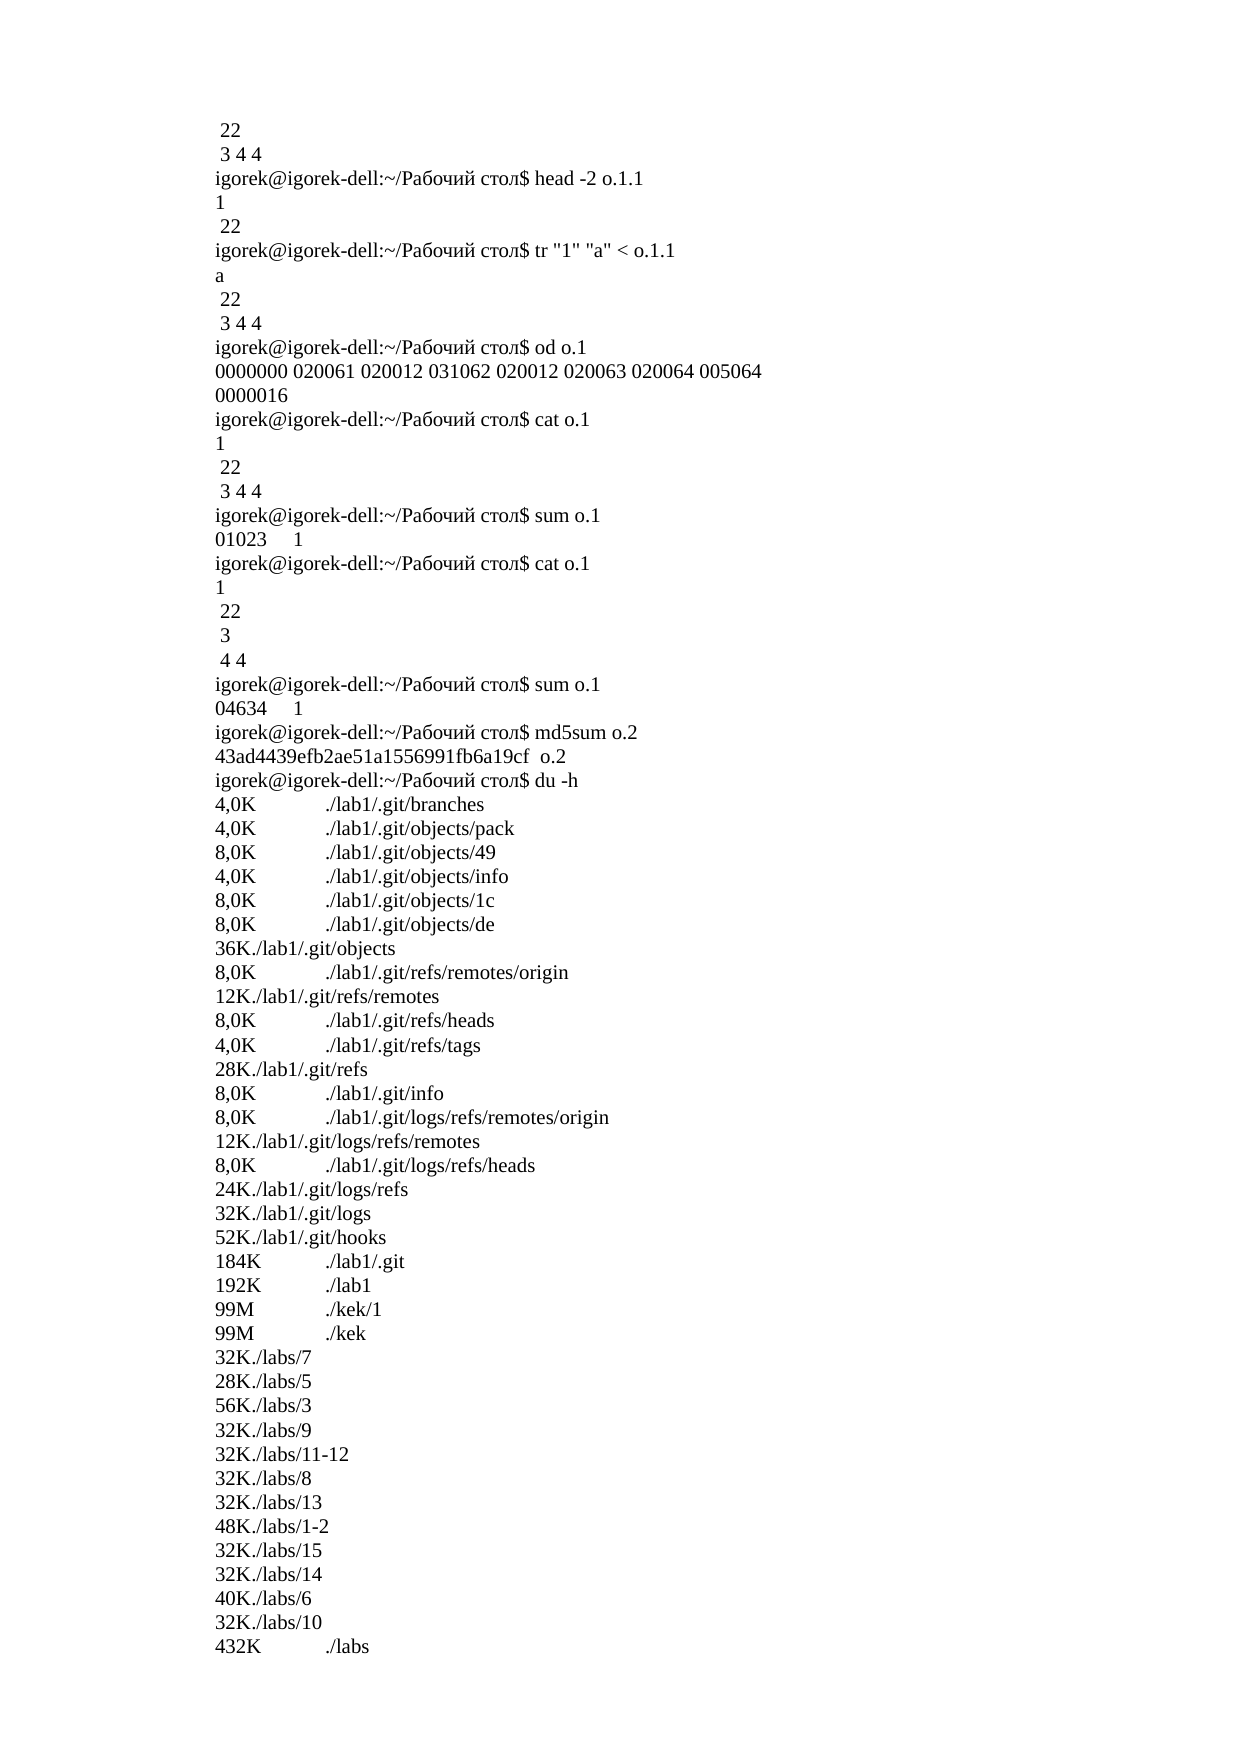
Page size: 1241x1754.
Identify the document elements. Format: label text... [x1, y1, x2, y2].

list igorek@igorek-dell:~/Рабочий стол$ tr "1" "a" < o.1.1 [215, 238, 1152, 262]
list 28K ./labs/5 [215, 1369, 1152, 1393]
list igorek@igorek-dell:~/Рабочий стол$ du -h [215, 768, 1152, 792]
list 32K ./labs/14 [215, 1562, 1152, 1586]
list 48K ./labs/1-2 [215, 1514, 1152, 1538]
list igorek@igorek-dell:~/Рабочий стол$ sum o.1 [215, 672, 1152, 696]
list 8,0K ./lab1/.git/logs/refs/remotes/origin [215, 1105, 1152, 1129]
list 43ad4439efb2ae51a1556991fb6a19cf o.2 [215, 744, 1152, 768]
list 22 [215, 118, 1152, 142]
list 01023 1 [215, 527, 1152, 551]
list a [215, 262, 1152, 287]
list 32K ./labs/11-12 [215, 1442, 1152, 1466]
list 1 [215, 575, 1152, 599]
list igorek@igorek-dell:~/Рабочий стол$ sum o.1 [215, 503, 1152, 527]
list 32K ./labs/10 [215, 1610, 1152, 1634]
list 32K ./labs/7 [215, 1345, 1152, 1369]
list 40K ./labs/6 [215, 1586, 1152, 1610]
list 32K ./lab1/.git/logs [215, 1201, 1152, 1225]
list 8,0K ./lab1/.git/objects/1c [215, 888, 1152, 912]
list 32K ./labs/9 [215, 1417, 1152, 1442]
list igorek@igorek-dell:~/Рабочий стол$ head -2 o.1.1 [215, 166, 1152, 190]
list 56K ./labs/3 [215, 1393, 1152, 1417]
list 3 4 4 [215, 479, 1152, 503]
list igorek@igorek-dell:~/Рабочий стол$ cat o.1 [215, 551, 1152, 575]
list 12K ./lab1/.git/refs/remotes [215, 984, 1152, 1008]
list 4,0K ./lab1/.git/objects/pack [215, 816, 1152, 840]
list 0000016 [215, 383, 1152, 407]
list 22 [215, 455, 1152, 479]
list 1 [215, 431, 1152, 455]
list 3 4 4 [215, 311, 1152, 335]
list 22 [215, 599, 1152, 623]
list 8,0K ./lab1/.git/logs/refs/heads [215, 1153, 1152, 1177]
list 22 [215, 287, 1152, 311]
list 04634 1 [215, 696, 1152, 720]
list igorek@igorek-dell:~/Рабочий стол$ od o.1 [215, 335, 1152, 359]
list 4,0K ./lab1/.git/branches [215, 792, 1152, 816]
list 8,0K ./lab1/.git/refs/remotes/origin [215, 960, 1152, 984]
list 99M ./kek [215, 1321, 1152, 1345]
list 3 4 4 [215, 142, 1152, 166]
list 22 [215, 214, 1152, 238]
list igorek@igorek-dell:~/Рабочий стол$ cat o.1 [215, 407, 1152, 431]
list 8,0K ./lab1/.git/objects/de [215, 912, 1152, 936]
list 4 4 [215, 647, 1152, 672]
list 32K ./labs/8 [215, 1466, 1152, 1490]
list 0000000 020061 020012 031062 020012 020063 020064 005064 [215, 359, 1152, 383]
list 99M ./kek/1 [215, 1297, 1152, 1321]
list 8,0K ./lab1/.git/refs/heads [215, 1008, 1152, 1032]
list 32K ./labs/15 [215, 1538, 1152, 1562]
list 52K ./lab1/.git/hooks [215, 1225, 1152, 1249]
list 12K ./lab1/.git/logs/refs/remotes [215, 1129, 1152, 1153]
list 4,0K ./lab1/.git/objects/info [215, 864, 1152, 888]
list 8,0K ./lab1/.git/info [215, 1081, 1152, 1105]
list 3 [215, 623, 1152, 647]
list 432K ./labs [215, 1634, 1152, 1658]
list 32K ./labs/13 [215, 1490, 1152, 1514]
list 36K ./lab1/.git/objects [215, 936, 1152, 960]
list 24K ./lab1/.git/logs/refs [215, 1177, 1152, 1201]
list igorek@igorek-dell:~/Рабочий стол$ md5sum o.2 [215, 720, 1152, 744]
list 192K ./lab1 [215, 1273, 1152, 1297]
list 4,0K ./lab1/.git/refs/tags [215, 1032, 1152, 1057]
list 1 [215, 190, 1152, 214]
list 184K ./lab1/.git [215, 1249, 1152, 1273]
list 28K ./lab1/.git/refs [215, 1057, 1152, 1081]
list 8,0K ./lab1/.git/objects/49 [215, 840, 1152, 864]
